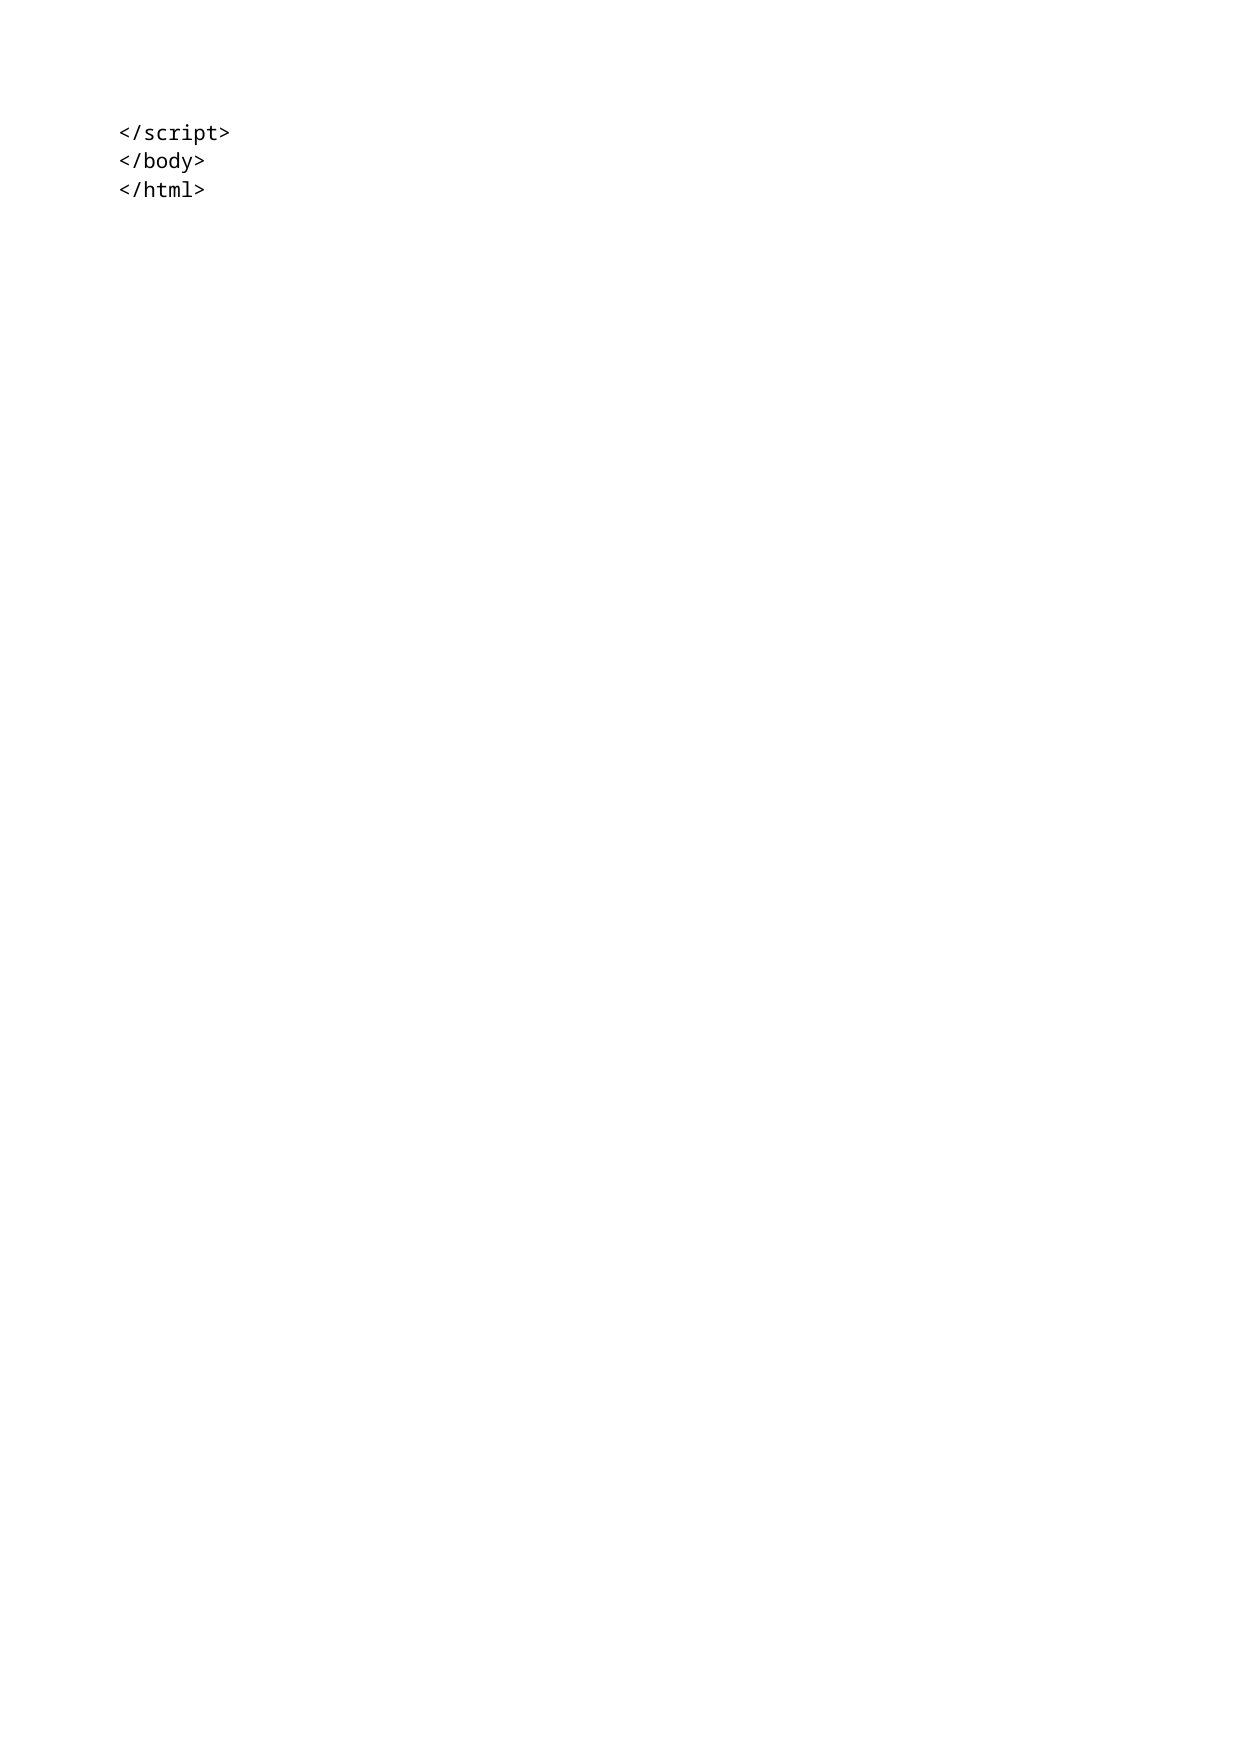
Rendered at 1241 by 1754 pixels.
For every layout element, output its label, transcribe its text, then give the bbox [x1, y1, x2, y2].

text </html> [118, 175, 1122, 203]
text </script> [118, 118, 1122, 147]
text </body> [118, 147, 1122, 175]
